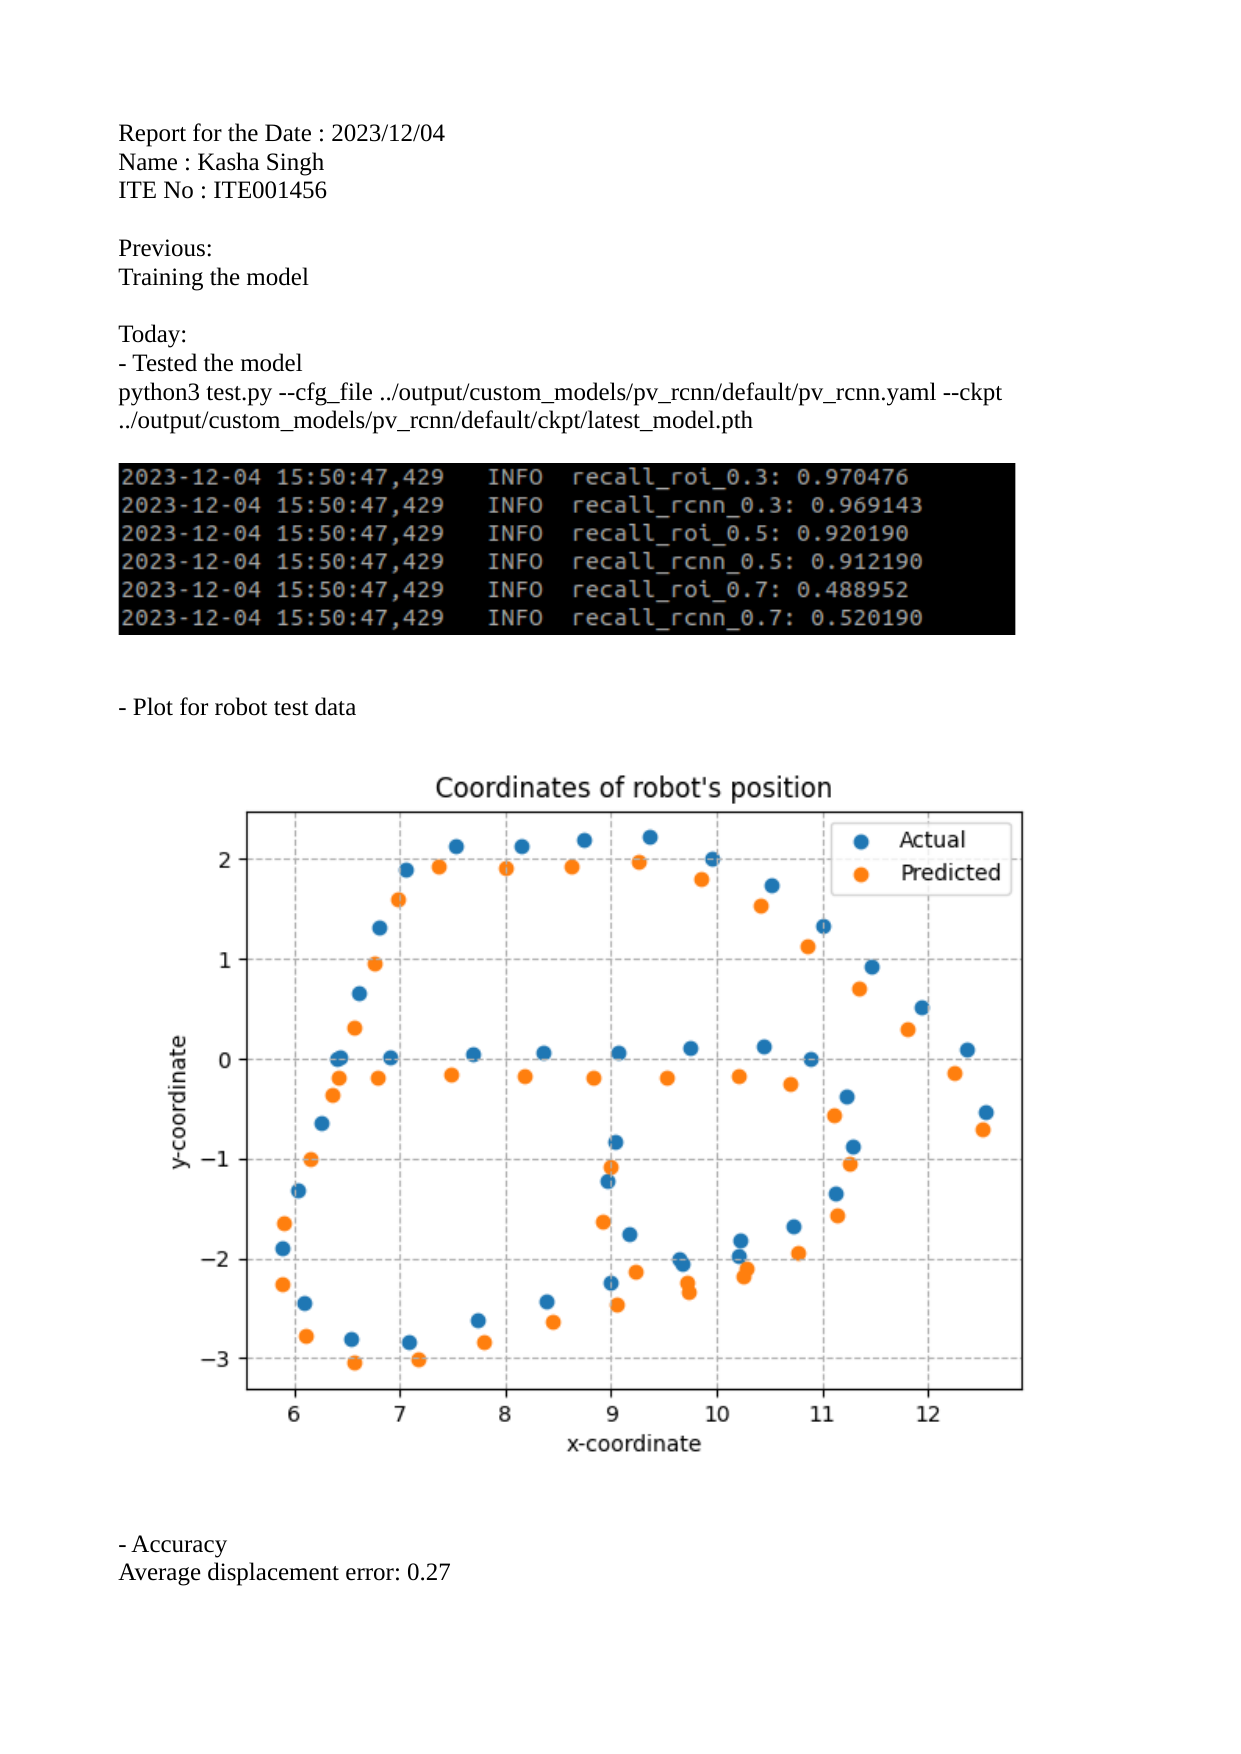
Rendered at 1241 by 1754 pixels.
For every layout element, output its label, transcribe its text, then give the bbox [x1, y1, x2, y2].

text python3 test.py --cfg_file ../output/custom_models/pv_rcnn/default/pv_rcnn.yaml --ckpt ../output/custom_models/pv_rcnn/default/ckpt/latest_model.pth [118, 377, 1122, 434]
text ITE No : ITE001456 [118, 176, 1122, 204]
text Name : Kasha Singh [118, 147, 1122, 176]
text Report for the Date : 2023/12/04 [118, 118, 1122, 147]
text Today: [118, 319, 1122, 348]
text - Plot for robot test data [118, 692, 1122, 721]
text Training the model [118, 262, 1122, 291]
picture [123, 721, 1117, 1472]
picture [118, 463, 1016, 635]
text Previous: [118, 233, 1122, 262]
text Average displacement error: 0.27 [118, 1557, 1122, 1586]
text - Tested the model [118, 348, 1122, 377]
text - Accuracy [118, 1529, 1122, 1557]
